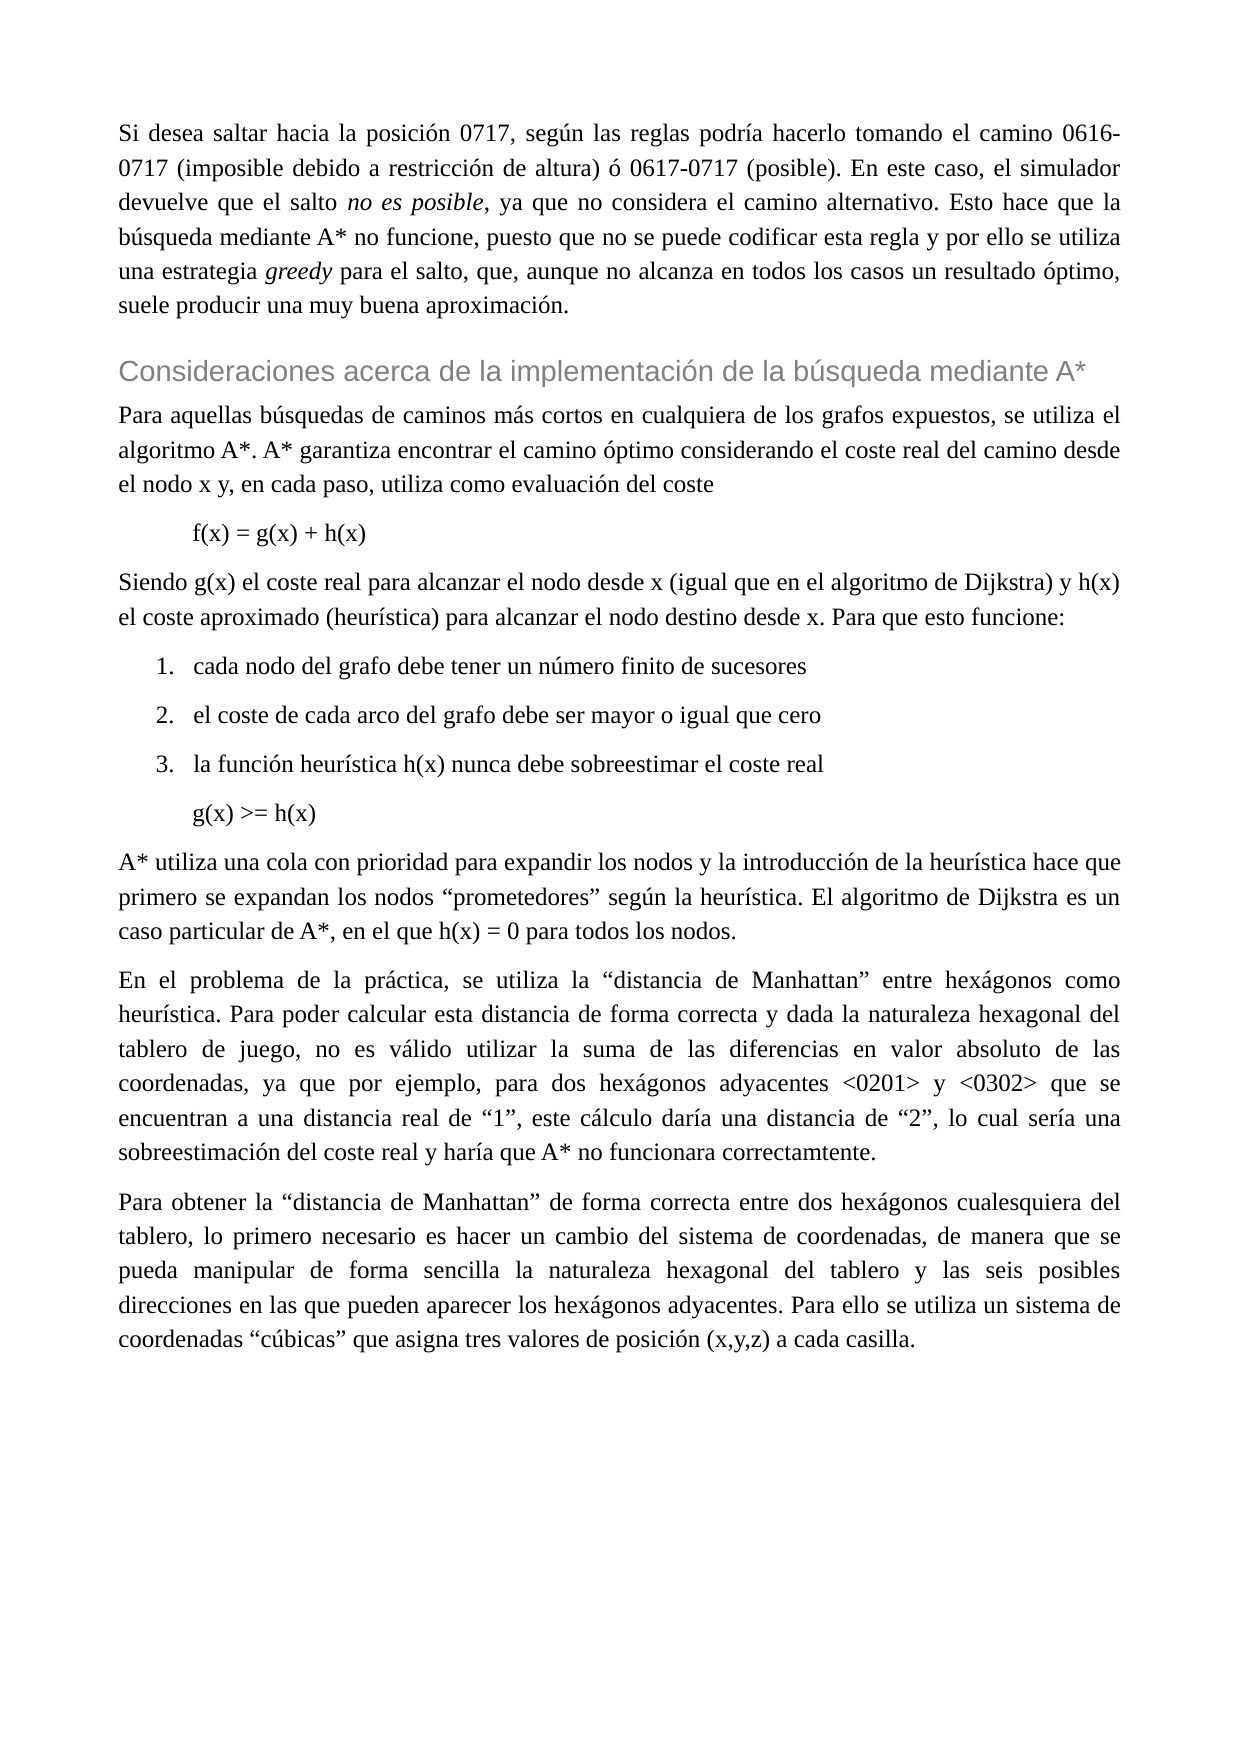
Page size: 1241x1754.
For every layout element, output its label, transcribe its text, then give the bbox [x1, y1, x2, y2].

list cada nodo del grafo debe tener un número finito de sucesores [156, 651, 1122, 679]
subtitle Consideraciones acerca de la implementación de la búsqueda mediante A* [118, 354, 1122, 388]
list el coste de cada arco del grafo debe ser mayor o igual que cero [156, 700, 1122, 729]
text En el problema de la práctica, se utiliza la “distancia de Manhattan” entre hexágonos como heurística. Para poder calcular esta distancia de forma correcta y dada la naturaleza hexagonal del tablero de juego, no es válido utilizar la suma de las diferencias en valor absoluto de las coordenadas, ya que por ejemplo, para dos hexágonos adyacentes <0201> y <0302> que se encuentran a una distancia real de “1”, este cálculo daría una distancia de “2”, lo cual sería una sobreestimación del coste real y haría que A* no funcionara correctamtente. [118, 965, 1122, 1166]
text A* utiliza una cola con prioridad para expandir los nodos y la introducción de la heurística hace que primero se expandan los nodos “prometedores” según la heurística. El algoritmo de Dijkstra es un caso particular de A*, en el que h(x) = 0 para todos los nodos. [118, 847, 1122, 945]
text g(x) >= h(x) [118, 798, 1122, 827]
text Para obtener la “distancia de Manhattan” de forma correcta entre dos hexágonos cualesquiera del tablero, lo primero necesario es hacer un cambio del sistema de coordenadas, de manera que se pueda manipular de forma sencilla la naturaleza hexagonal del tablero y las seis posibles direcciones en las que pueden aparecer los hexágonos adyacentes. Para ello se utiliza un sistema de coordenadas “cúbicas” que asigna tres valores de posición (x,y,z) a cada casilla. [118, 1187, 1122, 1353]
text Para aquellas búsquedas de caminos más cortos en cualquiera de los grafos expuestos, se utiliza el algoritmo A*. A* garantiza encontrar el camino óptimo considerando el coste real del camino desde el nodo x y, en cada paso, utiliza como evaluación del coste [118, 400, 1122, 498]
text Siendo g(x) el coste real para alcanzar el nodo desde x (igual que en el algoritmo de Dijkstra) y h(x) el coste aproximado (heurística) para alcanzar el nodo destino desde x. Para que esto funcione: [118, 567, 1122, 631]
list la función heurística h(x) nunca debe sobreestimar el coste real [156, 749, 1122, 778]
text f(x) = g(x) + h(x) [118, 518, 1122, 547]
text Si desea saltar hacia la posición 0717, según las reglas podría hacerlo tomando el camino 0616-0717 (imposible debido a restricción de altura) ó 0617-0717 (posible). En este caso, el simulador devuelve que el salto no es posible, ya que no considera el camino alternativo. Esto hace que la búsqueda mediante A* no funcione, puesto que no se puede codificar esta regla y por ello se utiliza una estrategia greedy para el salto, que, aunque no alcanza en todos los casos un resultado óptimo, suele producir una muy buena aproximación. [118, 118, 1122, 319]
